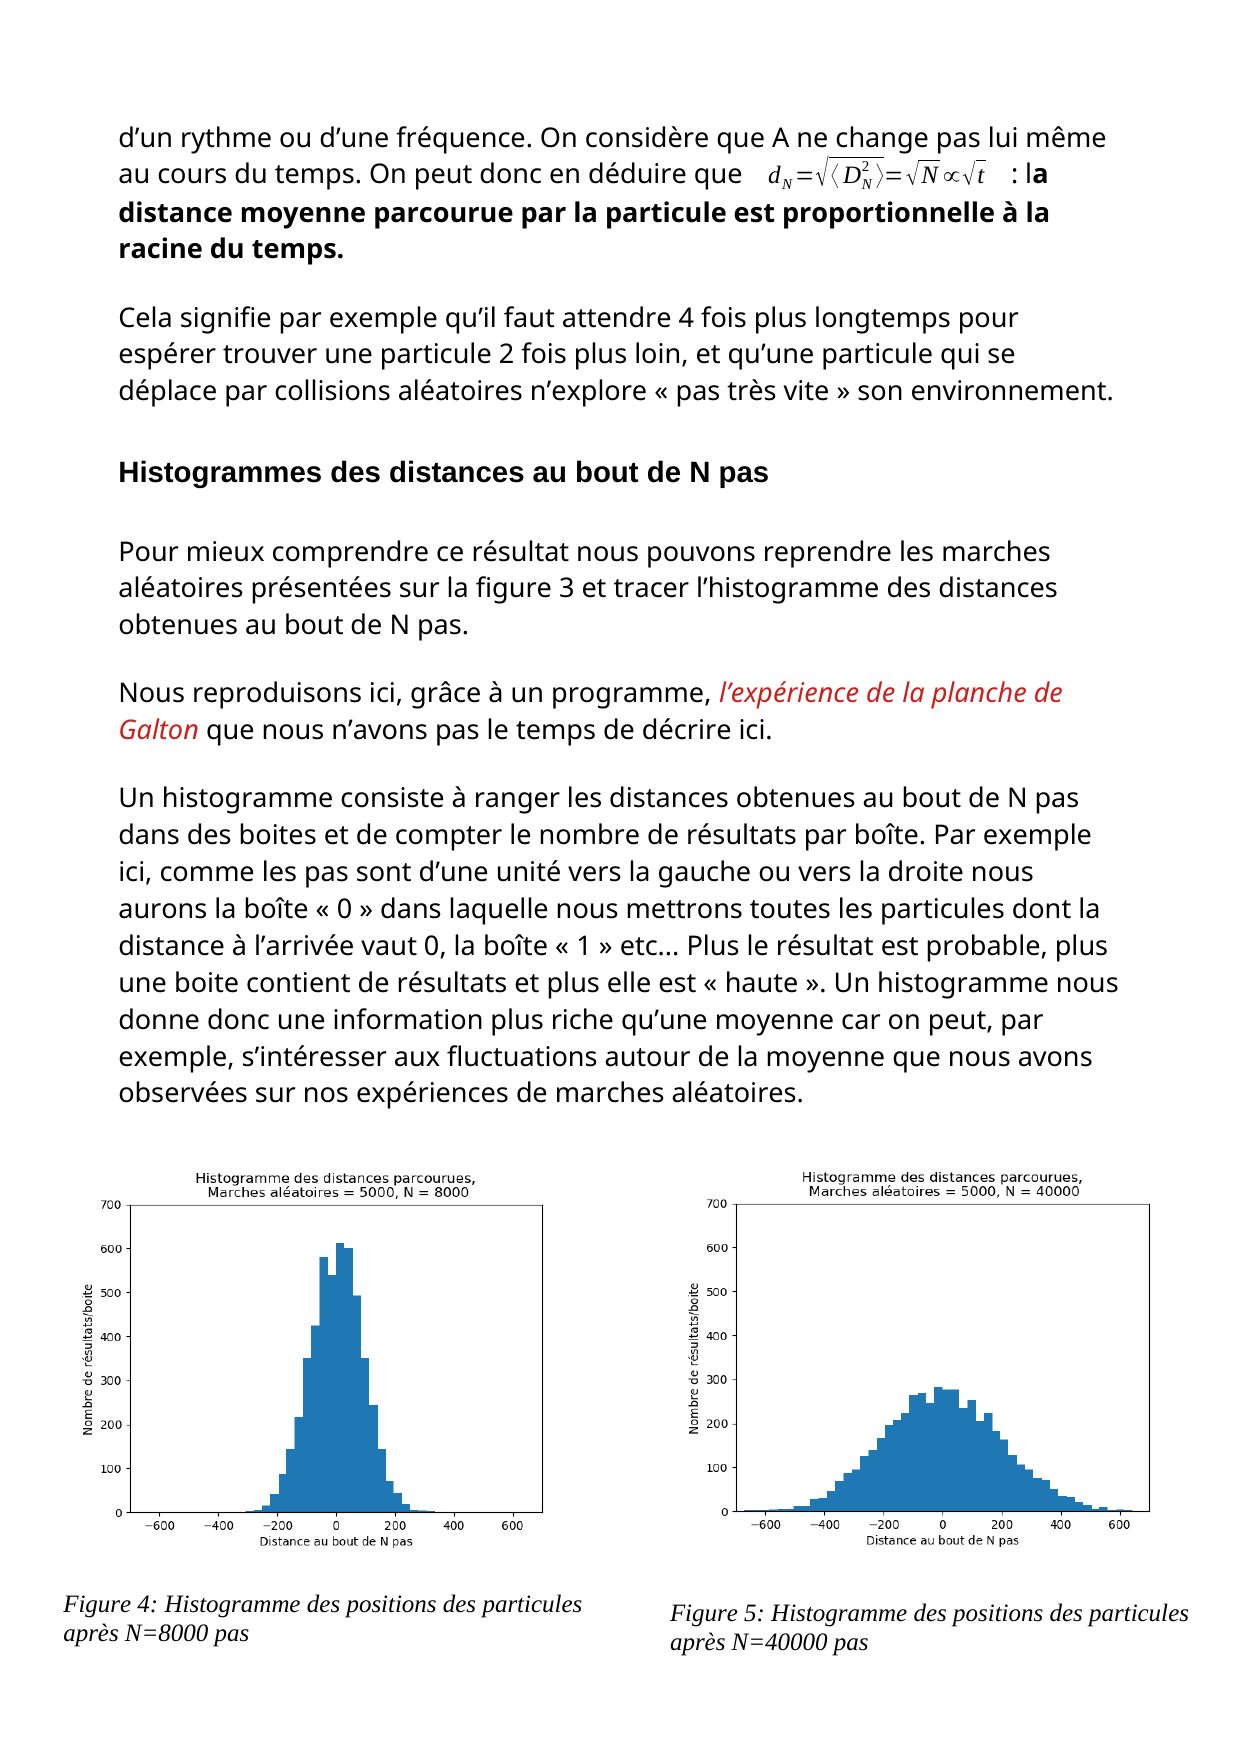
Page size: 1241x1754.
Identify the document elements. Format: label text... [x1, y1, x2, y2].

text Pour mieux comprendre ce résultat nous pouvons reprendre les marches aléatoires présentées sur la figure 3 et tracer l’histogramme des distances obtenues au bout de N pas. [118, 532, 1122, 643]
picture [669, 1155, 1202, 1555]
text Cela signifie par exemple qu’il faut attendre 4 fois plus longtemps pour espérer trouver une particule 2 fois plus loin, et qu’une particule qui se déplace par collisions aléatoires n’explore « pas très vite » son environnement. [118, 298, 1122, 409]
text Si l’on effectue des lancers a un rythme (par exemple 10 lancers par unité de temps) on peut réécrire notre nombre de pas comme où t est le temps depuis le début de l’expérience, et A notre « rythme » de lancers. La dimension de A, notée [A] est bien 1/T, l’inverse d’un temps, ce qui est typique d’un rythme ou d’une fréquence. On considère que A ne change pas lui même au cours du temps. On peut donc en déduire que : la distance moyenne parcourue par la particule est proportionnelle à la racine du temps. [118, 118, 1122, 267]
picture [63, 1156, 595, 1556]
subtitle Histogrammes des distances au bout de N pas [118, 454, 1122, 488]
text Un histogramme consiste à ranger les distances obtenues au bout de N pas dans des boites et de compter le nombre de résultats par boîte. Par exemple ici, comme les pas sont d’une unité vers la gauche ou vers la droite nous aurons la boîte « 0 » dans laquelle nous mettrons toutes les particules dont la distance à l’arrivée vaut 0, la boîte « 1 » etc... Plus le résultat est probable, plus une boite contient de résultats et plus elle est « haute ». Un histogramme nous donne donc une information plus riche qu’une moyenne car on peut, par exemple, s’intéresser aux fluctuations autour de la moyenne que nous avons observées sur nos expériences de marches aléatoires. [118, 779, 1122, 1111]
text Nous reproduisons ici, grâce à un programme, l’expérience de la planche de Galton que nous n’avons pas le temps de décrire ici. [118, 674, 1122, 748]
text Figure 4: Histogramme des positions des particules après N=8000 pas [63, 1556, 594, 1647]
text Figure 5: Histogramme des positions des particules après N=40000 pas [670, 1555, 1201, 1656]
